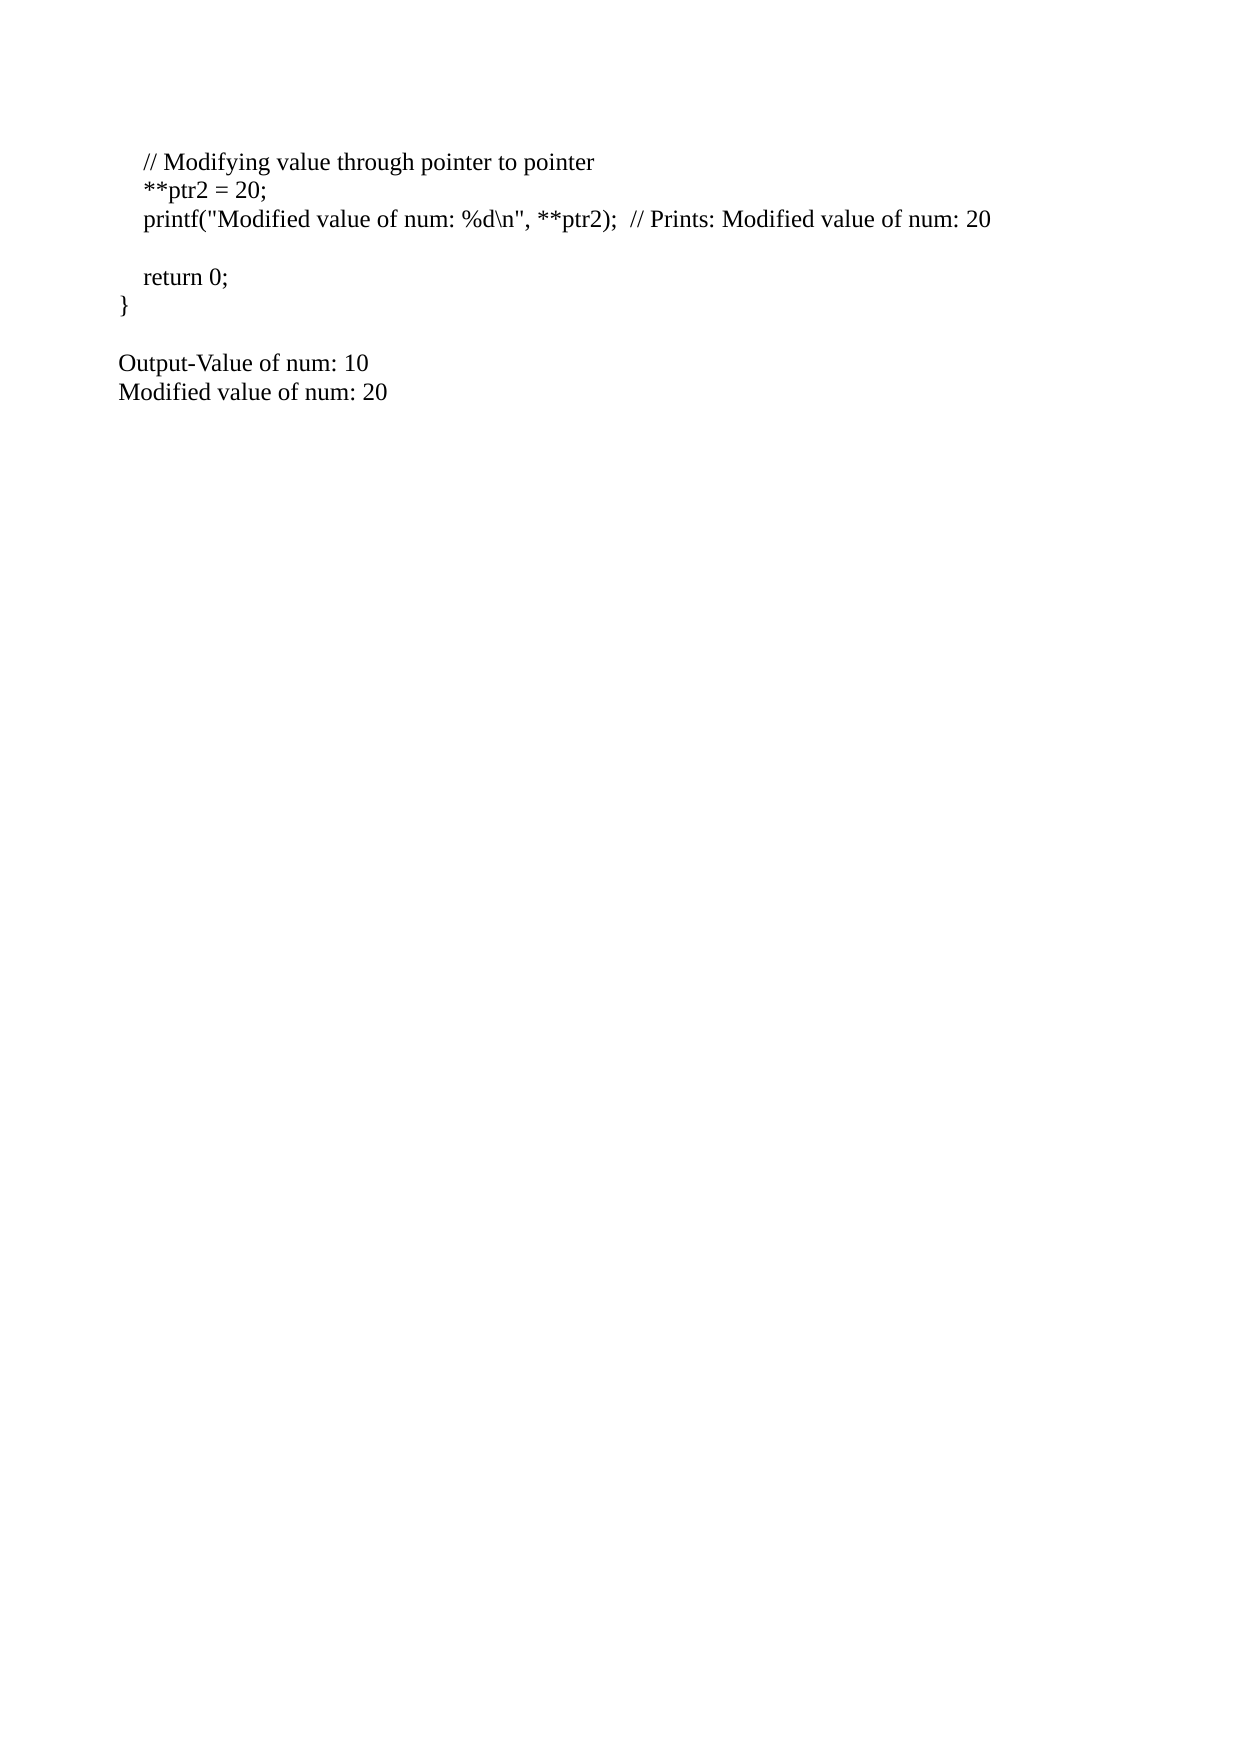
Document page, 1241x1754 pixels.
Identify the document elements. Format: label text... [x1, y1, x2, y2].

text // Modifying value through pointer to pointer [118, 147, 1122, 176]
text printf("Modified value of num: %d\n", **ptr2); // Prints: Modified value of num: 20 [118, 204, 1122, 233]
text return 0; [118, 262, 1122, 291]
text Output-Value of num: 10 [118, 348, 1122, 377]
text **ptr2 = 20; [118, 176, 1122, 204]
text } [118, 291, 1122, 319]
text Modified value of num: 20 [118, 377, 1122, 406]
